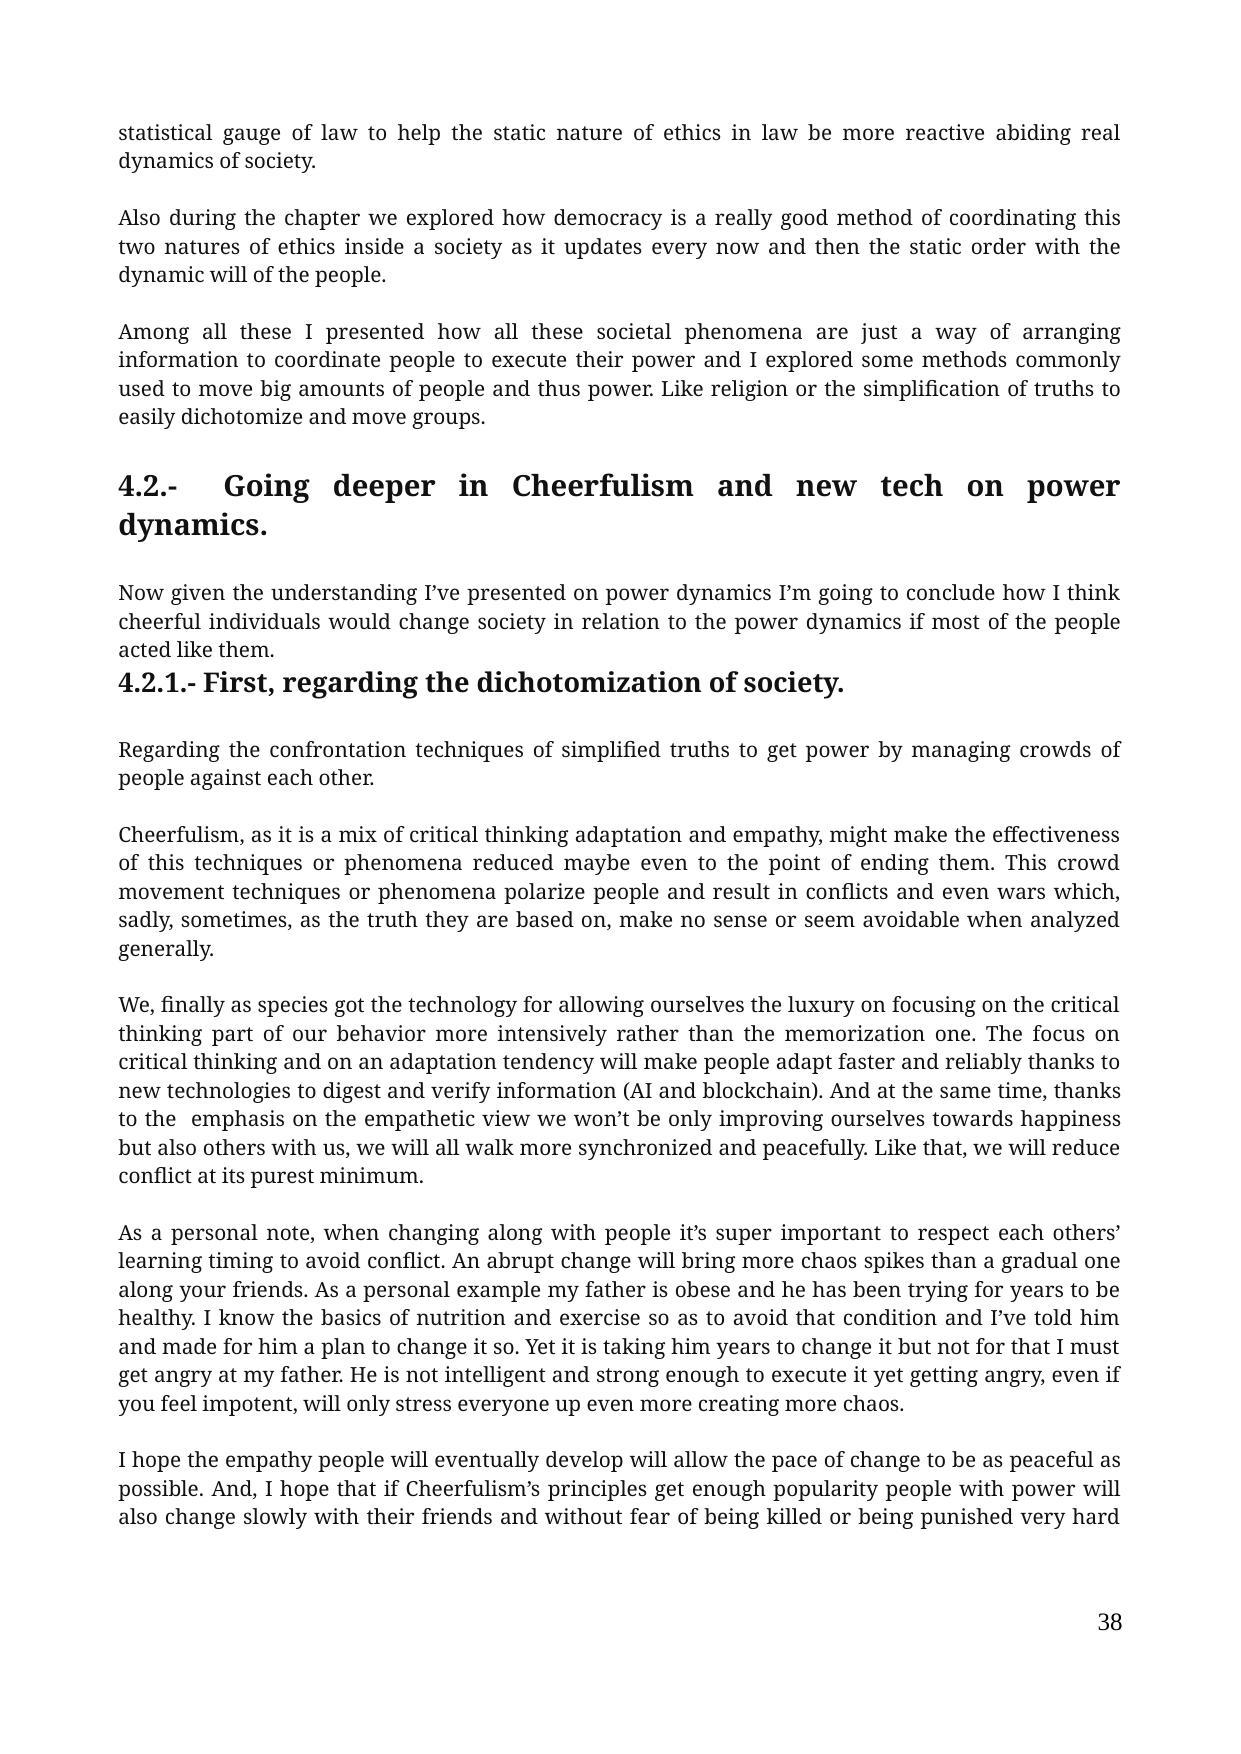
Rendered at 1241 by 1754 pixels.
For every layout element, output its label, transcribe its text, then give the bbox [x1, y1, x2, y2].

text Cheerfulism, as it is a mix of critical thinking adaptation and empathy, might make the effectiveness of this techniques or phenomena reduced maybe even to the point of ending them. This crowd movement techniques or phenomena polarize people and result in conflicts and even wars which, sadly, sometimes, as the truth they are based on, make no sense or seem avoidable when analyzed generally. [118, 820, 1122, 962]
text Among all these I presented how all these societal phenomena are just a way of arranging information to coordinate people to execute their power and I explored some methods commonly used to move big amounts of people and thus power. Like religion or the simplification of truths to easily dichotomize and move groups. [118, 317, 1122, 431]
text statistical gauge of law to help the static nature of ethics in law be more reactive abiding real dynamics of society. [118, 118, 1122, 175]
text As a personal note, when changing along with people it’s super important to respect each others’ learning timing to avoid conflict. An abrupt change will bring more chaos spikes than a gradual one along your friends. As a personal example my father is obese and he has been trying for years to be healthy. I know the basics of nutrition and exercise so as to avoid that condition and I’ve told him and made for him a plan to change it so. Yet it is taking him years to change it but not for that I must get angry at my father. He is not intelligent and strong enough to execute it yet getting angry, even if you feel impotent, will only stress everyone up even more creating more chaos. [118, 1218, 1122, 1417]
text Regarding the confrontation techniques of simplified truths to get power by managing crowds of people against each other. [118, 735, 1122, 792]
text 4.2.- Going deeper in Cheerfulism and new tech on power dynamics. [118, 465, 1122, 544]
text Also during the chapter we explored how democracy is a really good method of coordinating this two natures of ethics inside a society as it updates every now and then the static order with the dynamic will of the people. [118, 203, 1122, 289]
text We, finally as species got the technology for allowing ourselves the luxury on focusing on the critical thinking part of our behavior more intensively rather than the memorization one. The focus on critical thinking and on an adaptation tendency will make people adapt faster and reliably thanks to new technologies to digest and verify information (AI and blockchain). And at the same time, thanks to the emphasis on the empathetic view we won’t be only improving ourselves towards happiness but also others with us, we will all walk more synchronized and peacefully. Like that, we will reduce conflict at its purest minimum. [118, 991, 1122, 1190]
text Now given the understanding I’ve presented on power dynamics I’m going to conclude how I think cheerful individuals would change society in relation to the power dynamics if most of the people acted like them. [118, 578, 1122, 664]
text I hope the empathy people will eventually develop will allow the pace of change to be as peaceful as possible. And, I hope that if Cheerfulism’s principles get enough popularity people with power will also change slowly with their friends and without fear of being killed or being punished very hard [118, 1446, 1122, 1531]
text 4.2.1.- First, regarding the dichotomization of society. [118, 664, 1122, 701]
